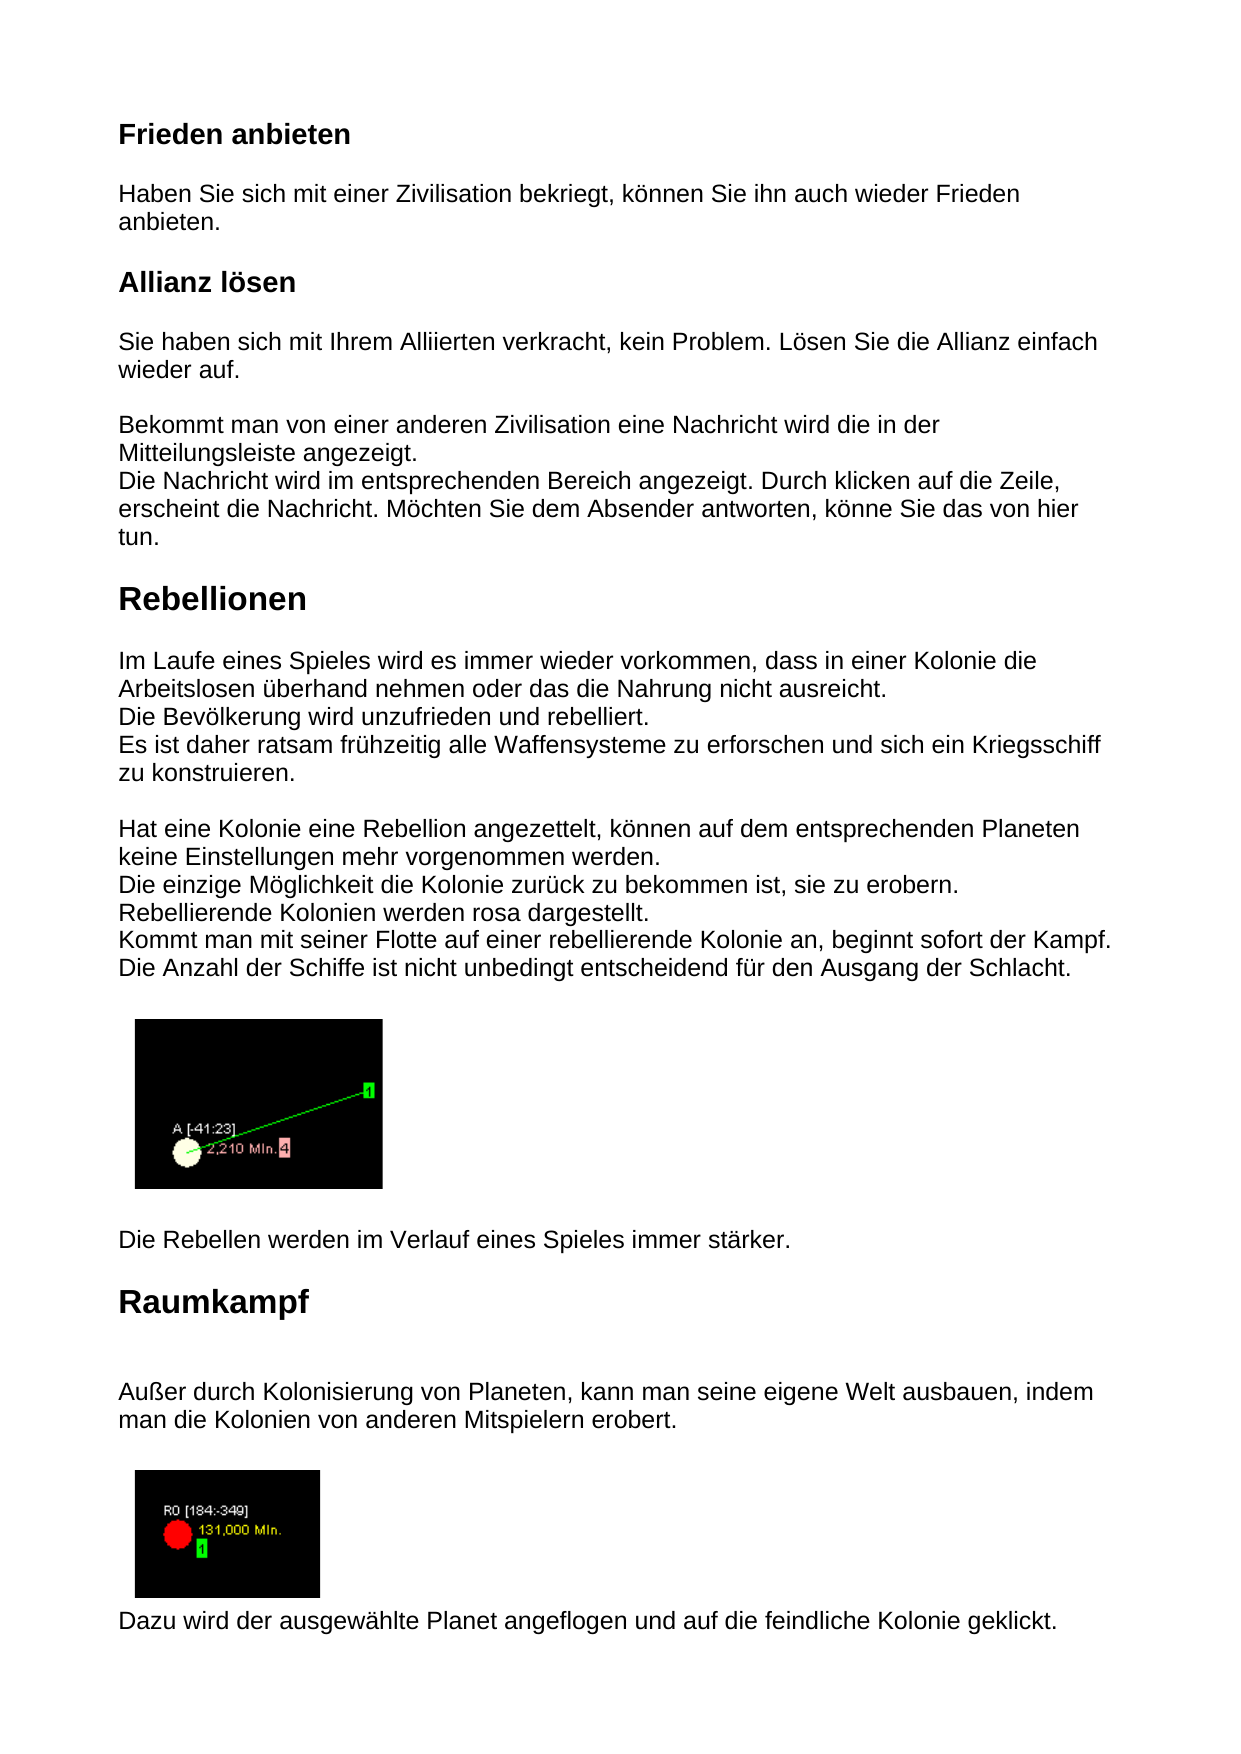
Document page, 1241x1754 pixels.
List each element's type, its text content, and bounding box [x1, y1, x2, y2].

picture [134, 1470, 321, 1598]
text Die einzige Möglichkeit die Kolonie zurück zu bekommen ist, sie zu erobern. [118, 871, 1122, 898]
text Haben Sie sich mit einer Zivilisation bekriegt, können Sie ihn auch wieder Frieden anbieten. [118, 180, 1122, 236]
text Im Laufe eines Spieles wird es immer wieder vorkommen, dass in einer Kolonie die Arbeitslosen überhand nehmen oder das die Nahrung nicht ausreicht. [118, 647, 1122, 703]
subtitle Rebellionen [118, 580, 1122, 618]
text Sie haben sich mit Ihrem Alliierten verkracht, kein Problem. Lösen Sie die Allianz einfach wieder auf. [118, 328, 1122, 383]
text Die Nachricht wird im entsprechenden Bereich angezeigt. Durch klicken auf die Zeile, erscheint die Nachricht. Möchten Sie dem Absender antworten, könne Sie das von hier tun. [118, 467, 1122, 551]
text Es ist daher ratsam frühzeitig alle Waffensysteme zu erforschen und sich ein Kriegsschiff zu konstruieren. [118, 731, 1122, 787]
text Die Rebellen werden im Verlauf eines Spieles immer stärker. [118, 1226, 1122, 1253]
text Rebellierende Kolonien werden rosa dargestellt. [118, 898, 1122, 926]
text Dazu wird der ausgewählte Planet angeflogen und auf die feindliche Kolonie geklickt. [118, 1607, 1122, 1634]
subtitle Allianz lösen [118, 266, 1122, 298]
text Hat eine Kolonie eine Rebellion angezettelt, können auf dem entsprechenden Planeten keine Einstellungen mehr vorgenommen werden. [118, 815, 1122, 871]
picture [134, 1019, 383, 1189]
text Außer durch Kolonisierung von Planeten, kann man seine eigene Welt ausbauen, indem man die Kolonien von anderen Mitspielern erobert. [118, 1378, 1122, 1433]
text Die Bevölkerung wird unzufrieden und rebelliert. [118, 703, 1122, 731]
text Bekommt man von einer anderen Zivilisation eine Nachricht wird die in der Mitteilungsleiste angezeigt. [118, 411, 1122, 467]
subtitle Raumkampf [118, 1283, 1122, 1320]
text Kommt man mit seiner Flotte auf einer rebellierende Kolonie an, beginnt sofort der Kampf. Die Anzahl der Schiffe ist nicht unbedingt entscheidend für den Ausgang der Schlacht. [118, 926, 1122, 982]
subtitle Frieden anbieten [118, 118, 1122, 151]
